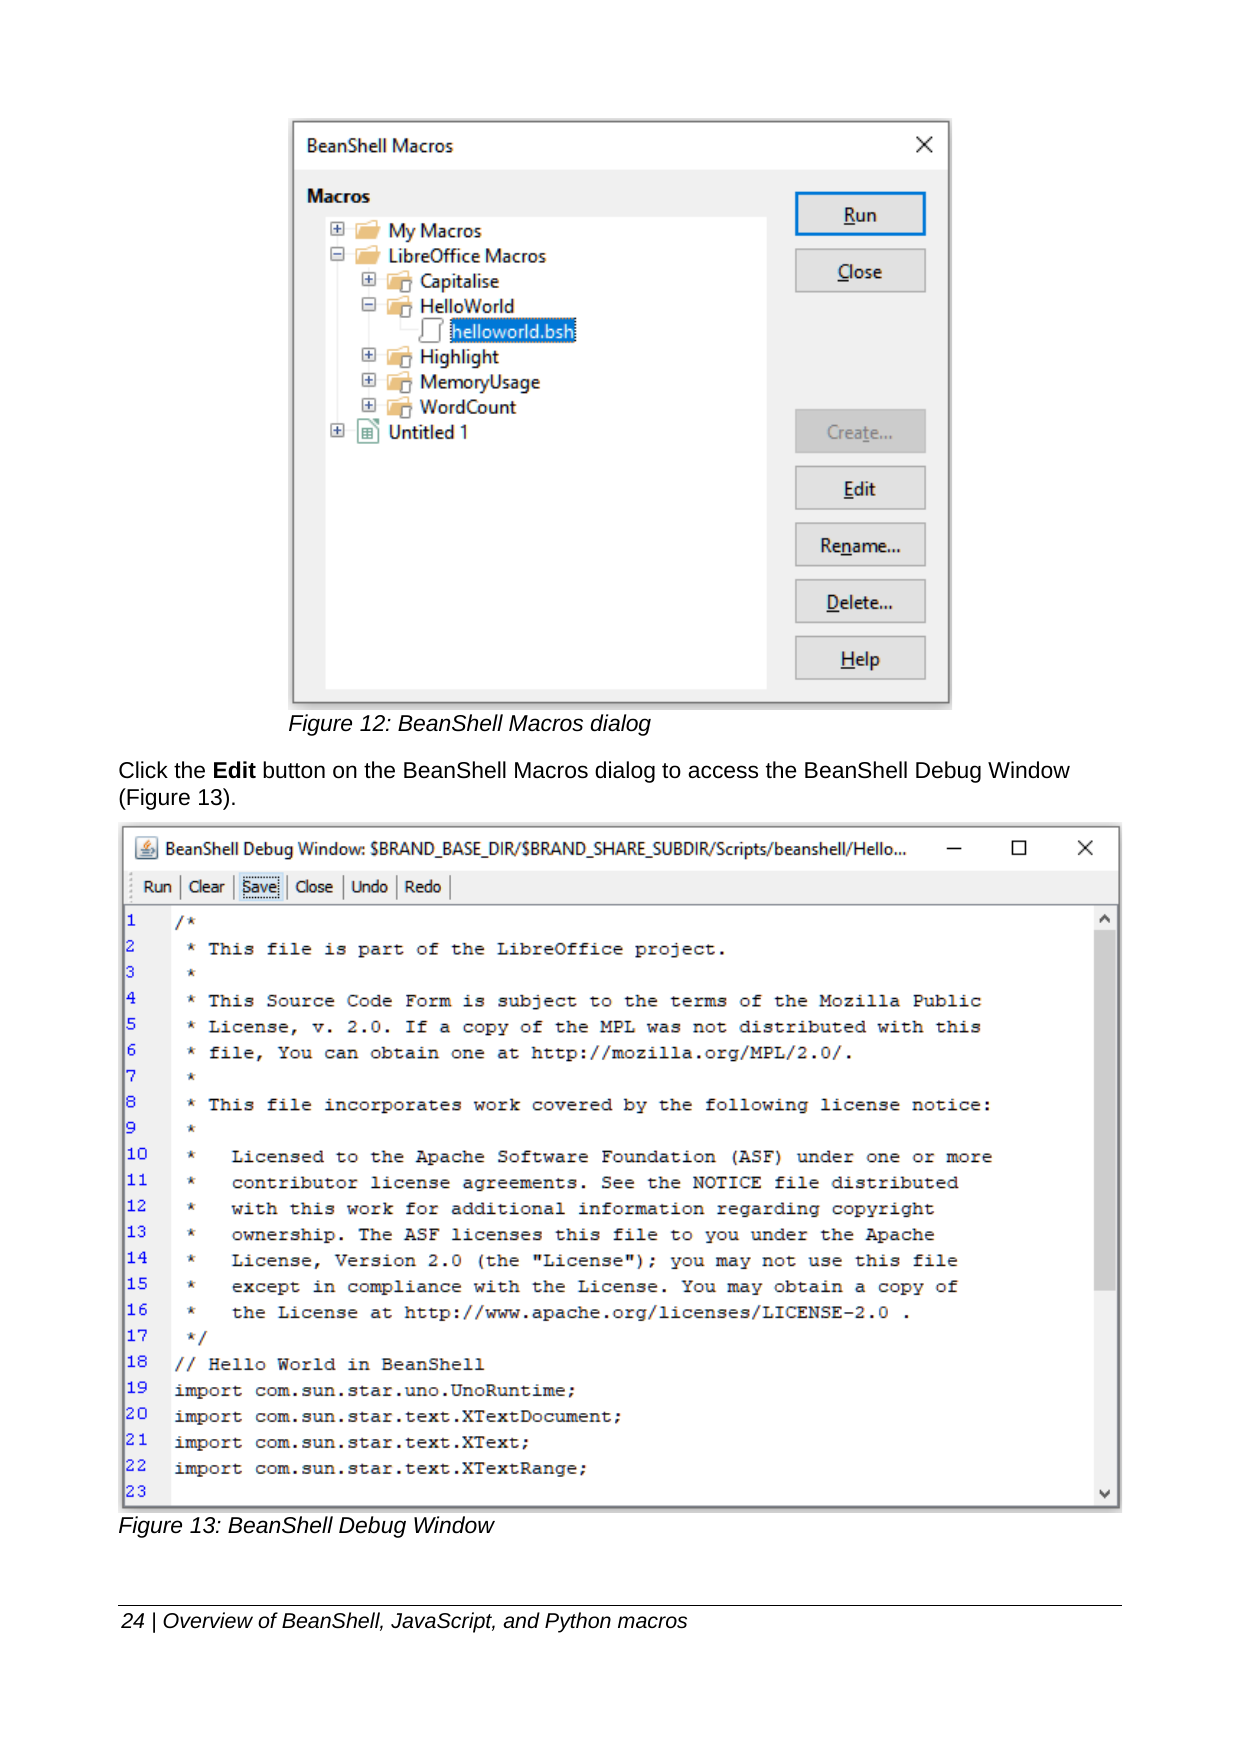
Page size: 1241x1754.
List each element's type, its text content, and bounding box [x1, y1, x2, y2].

text Figure 12: BeanShell Macros dialog [288, 710, 952, 736]
picture [288, 118, 953, 710]
picture [118, 822, 1123, 1513]
text Click the Edit button on the BeanShell Macros dialog to access the BeanShell Debug Window (Figure 13). [118, 757, 1122, 810]
text Figure 13: BeanShell Debug Window [118, 1513, 1122, 1539]
